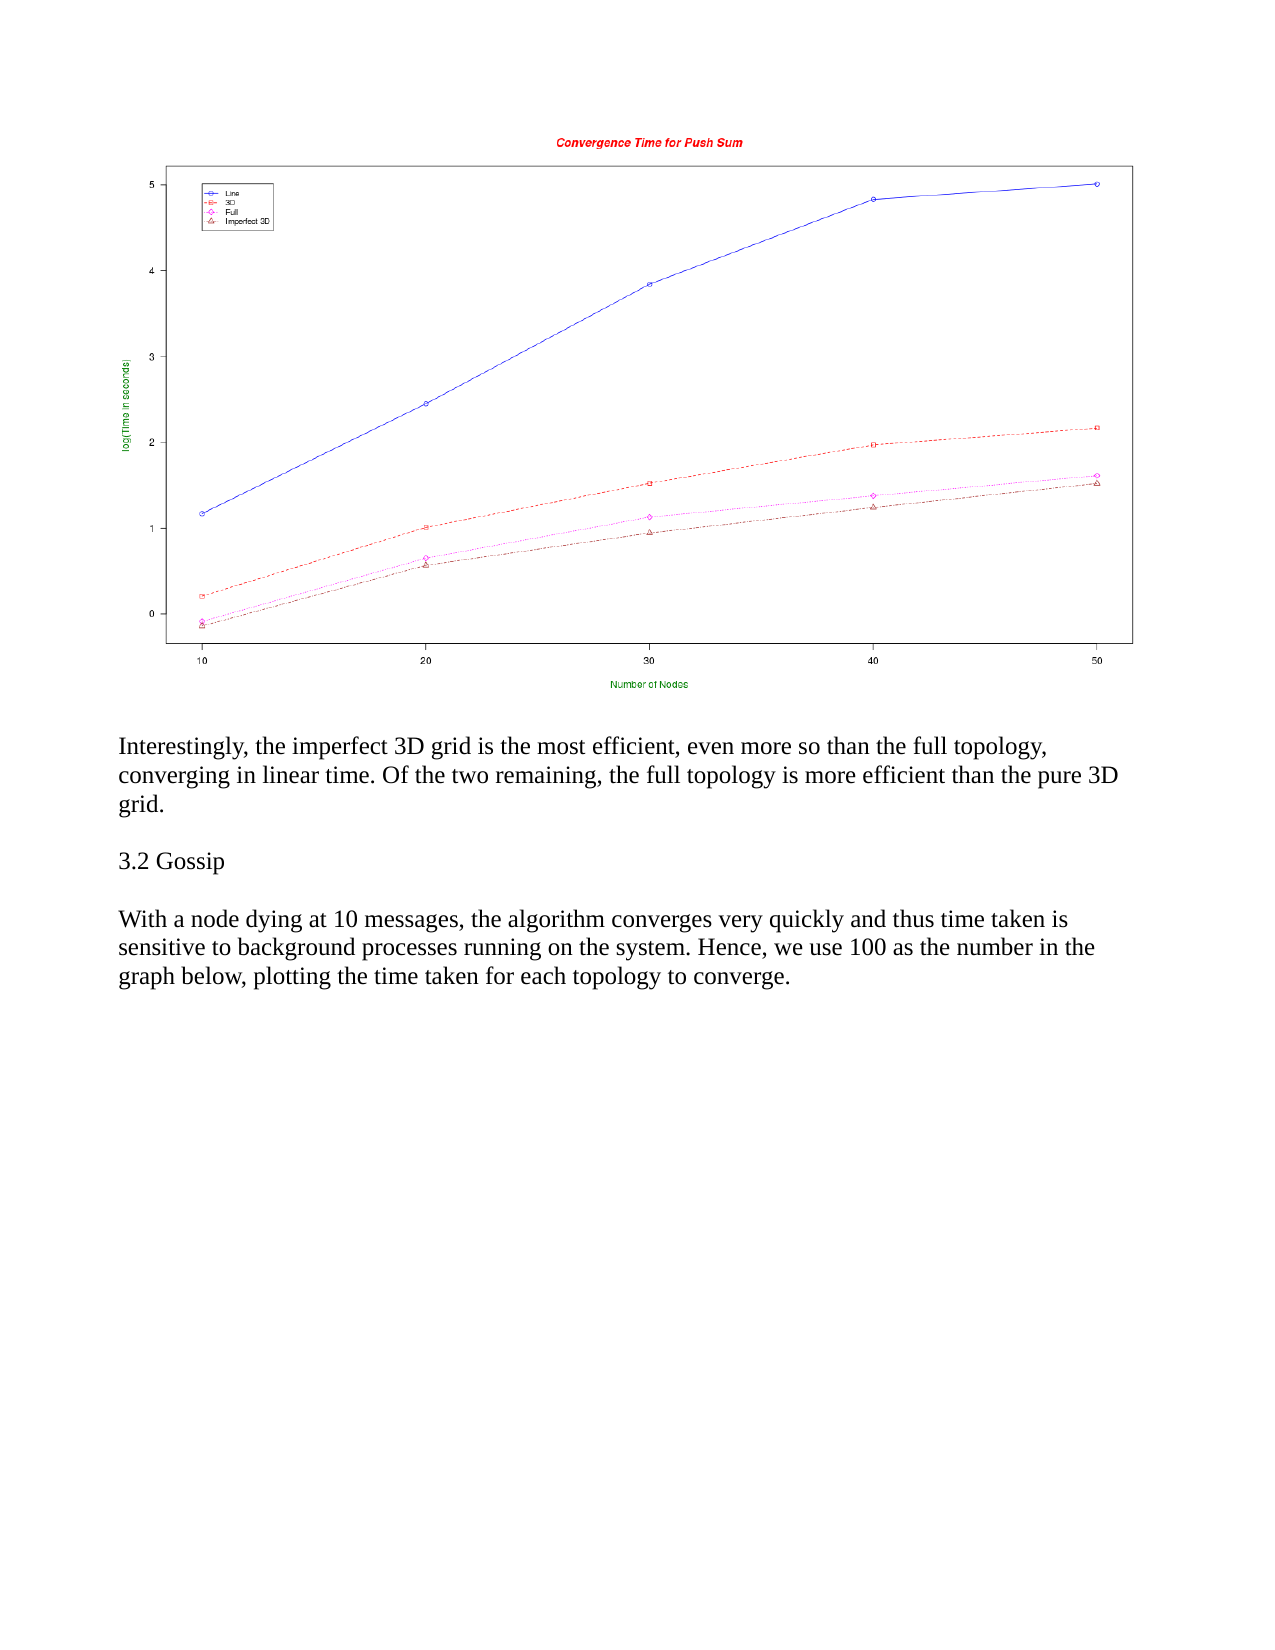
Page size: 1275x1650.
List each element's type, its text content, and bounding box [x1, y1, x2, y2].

picture [118, 118, 1157, 703]
text Interestingly, the imperfect 3D grid is the most efficient, even more so than the full topology, converging in linear time. Of the two remaining, the full topology is more efficient than the pure 3D grid. [118, 731, 1157, 817]
text With a node dying at 10 messages, the algorithm converges very quickly and thus time taken is sensitive to background processes running on the system. Hence, we use 100 as the number in the graph below, plotting the time taken for each topology to converge. [118, 904, 1157, 990]
text 3.2 Gossip [118, 846, 1157, 875]
